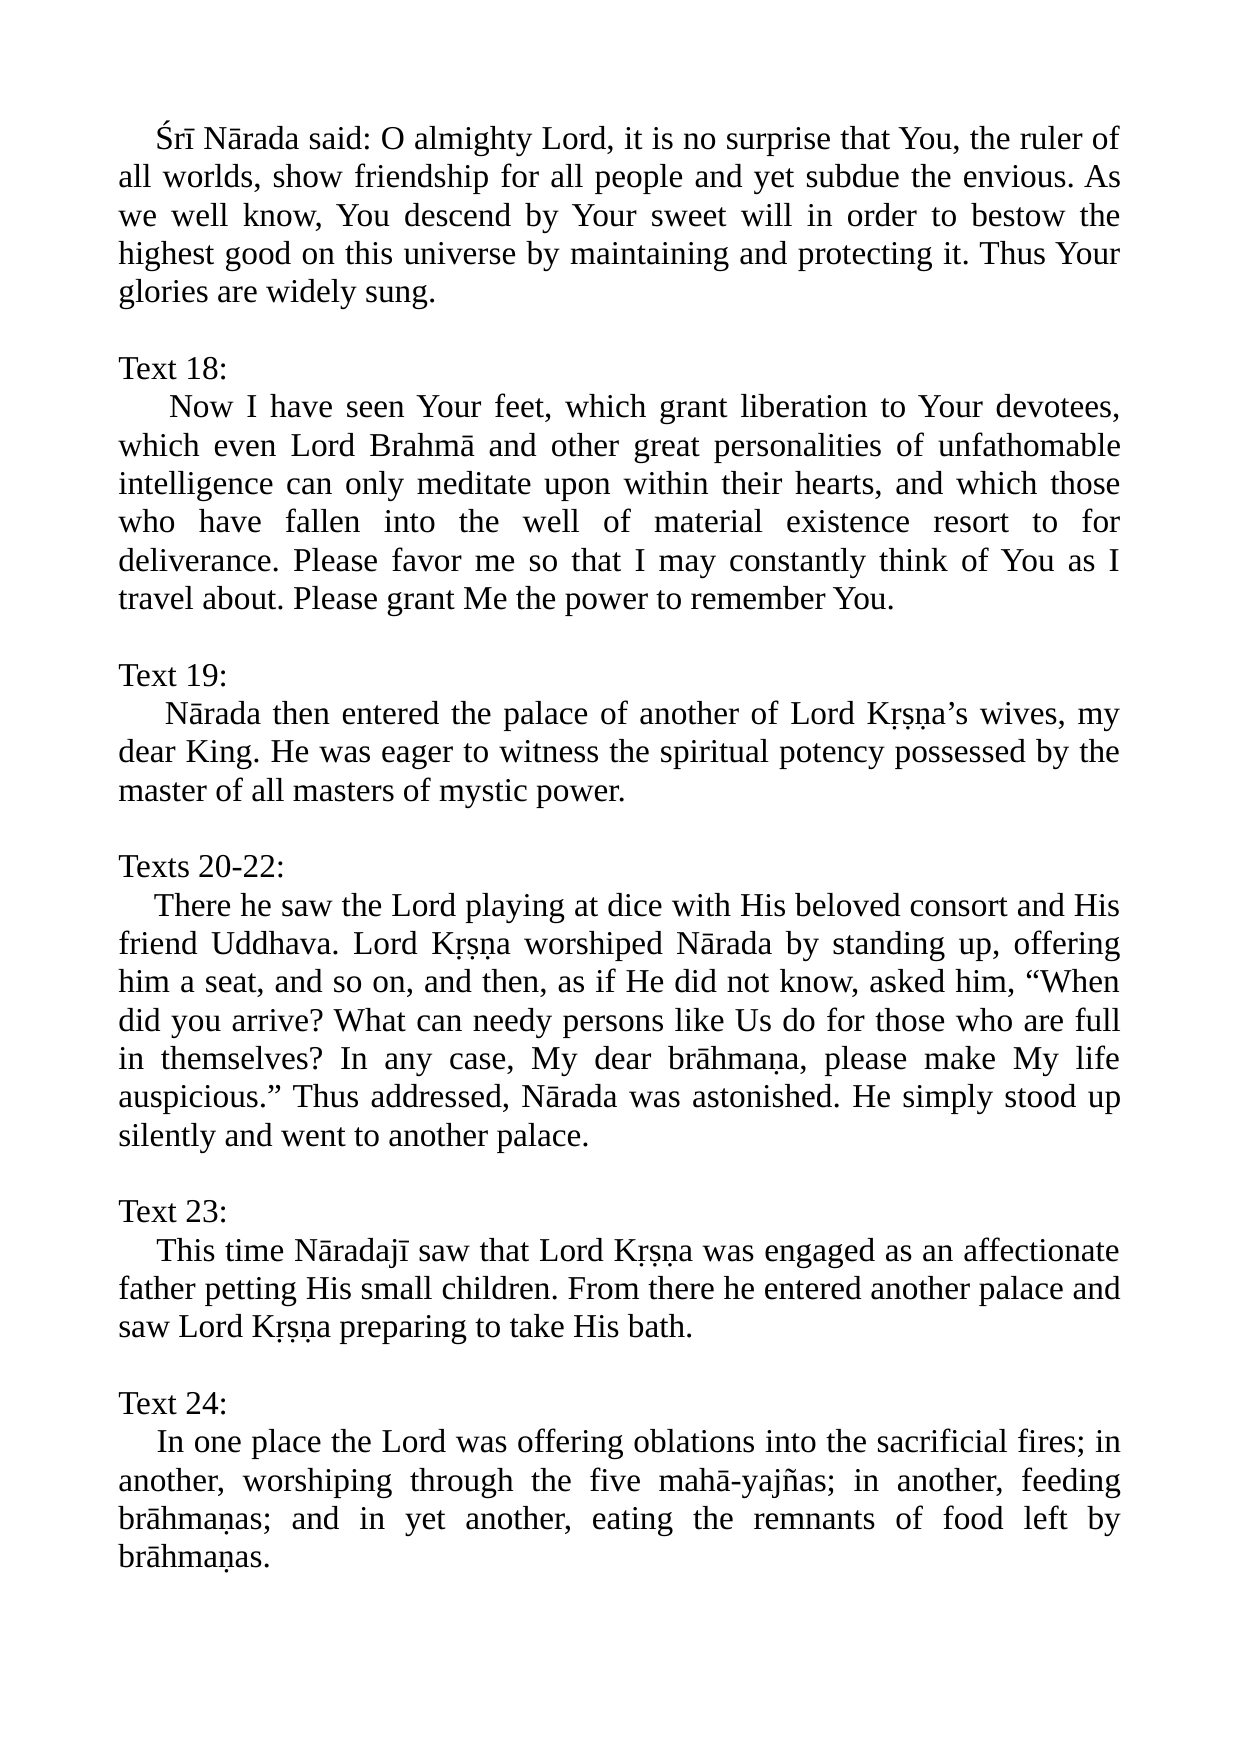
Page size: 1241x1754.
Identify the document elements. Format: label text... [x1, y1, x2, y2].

text Now I have seen Your feet, which grant liberation to Your devotees, which even Lord Brahmā and other great personalities of unfathomable intelligence can only meditate upon within their hearts, and which those who have fallen into the well of material existence resort to for deliverance. Please favor me so that I may constantly think of You as I travel about. Please grant Me the power to remember You. [118, 386, 1122, 616]
text There he saw the Lord playing at dice with His beloved consort and His friend Uddhava. Lord Kṛṣṇa worshiped Nārada by standing up, offering him a seat, and so on, and then, as if He did not know, asked him, “When did you arrive? What can needy persons like Us do for those who are full in themselves? In any case, My dear brāhmaṇa, please make My life auspicious.” Thus addressed, Nārada was astonished. He simply stood up silently and went to another palace. [118, 885, 1122, 1153]
text Śrī Nārada said: O almighty Lord, it is no surprise that You, the ruler of all worlds, show friendship for all people and yet subdue the envious. As we well know, You descend by Your sweet will in order to bestow the highest good on this universe by maintaining and protecting it. Thus Your glories are widely sung. [118, 118, 1122, 310]
text Text 18: [118, 348, 1122, 386]
text Text 23: [118, 1191, 1122, 1230]
text Texts 20-22: [118, 846, 1122, 885]
text Text 24: [118, 1383, 1122, 1421]
text This time Nāradajī saw that Lord Kṛṣṇa was engaged as an affectionate father petting His small children. From there he entered another palace and saw Lord Kṛṣṇa preparing to take His bath. [118, 1230, 1122, 1345]
text In one place the Lord was offering oblations into the sacrificial fires; in another, worshiping through the five mahā-yajñas; in another, feeding brāhmaṇas; and in yet another, eating the remnants of food left by brāhmaṇas. [118, 1421, 1122, 1575]
text Nārada then entered the palace of another of Lord Kṛṣṇa’s wives, my dear King. He was eager to witness the spiritual potency possessed by the master of all masters of mystic power. [118, 693, 1122, 808]
text Text 19: [118, 655, 1122, 693]
